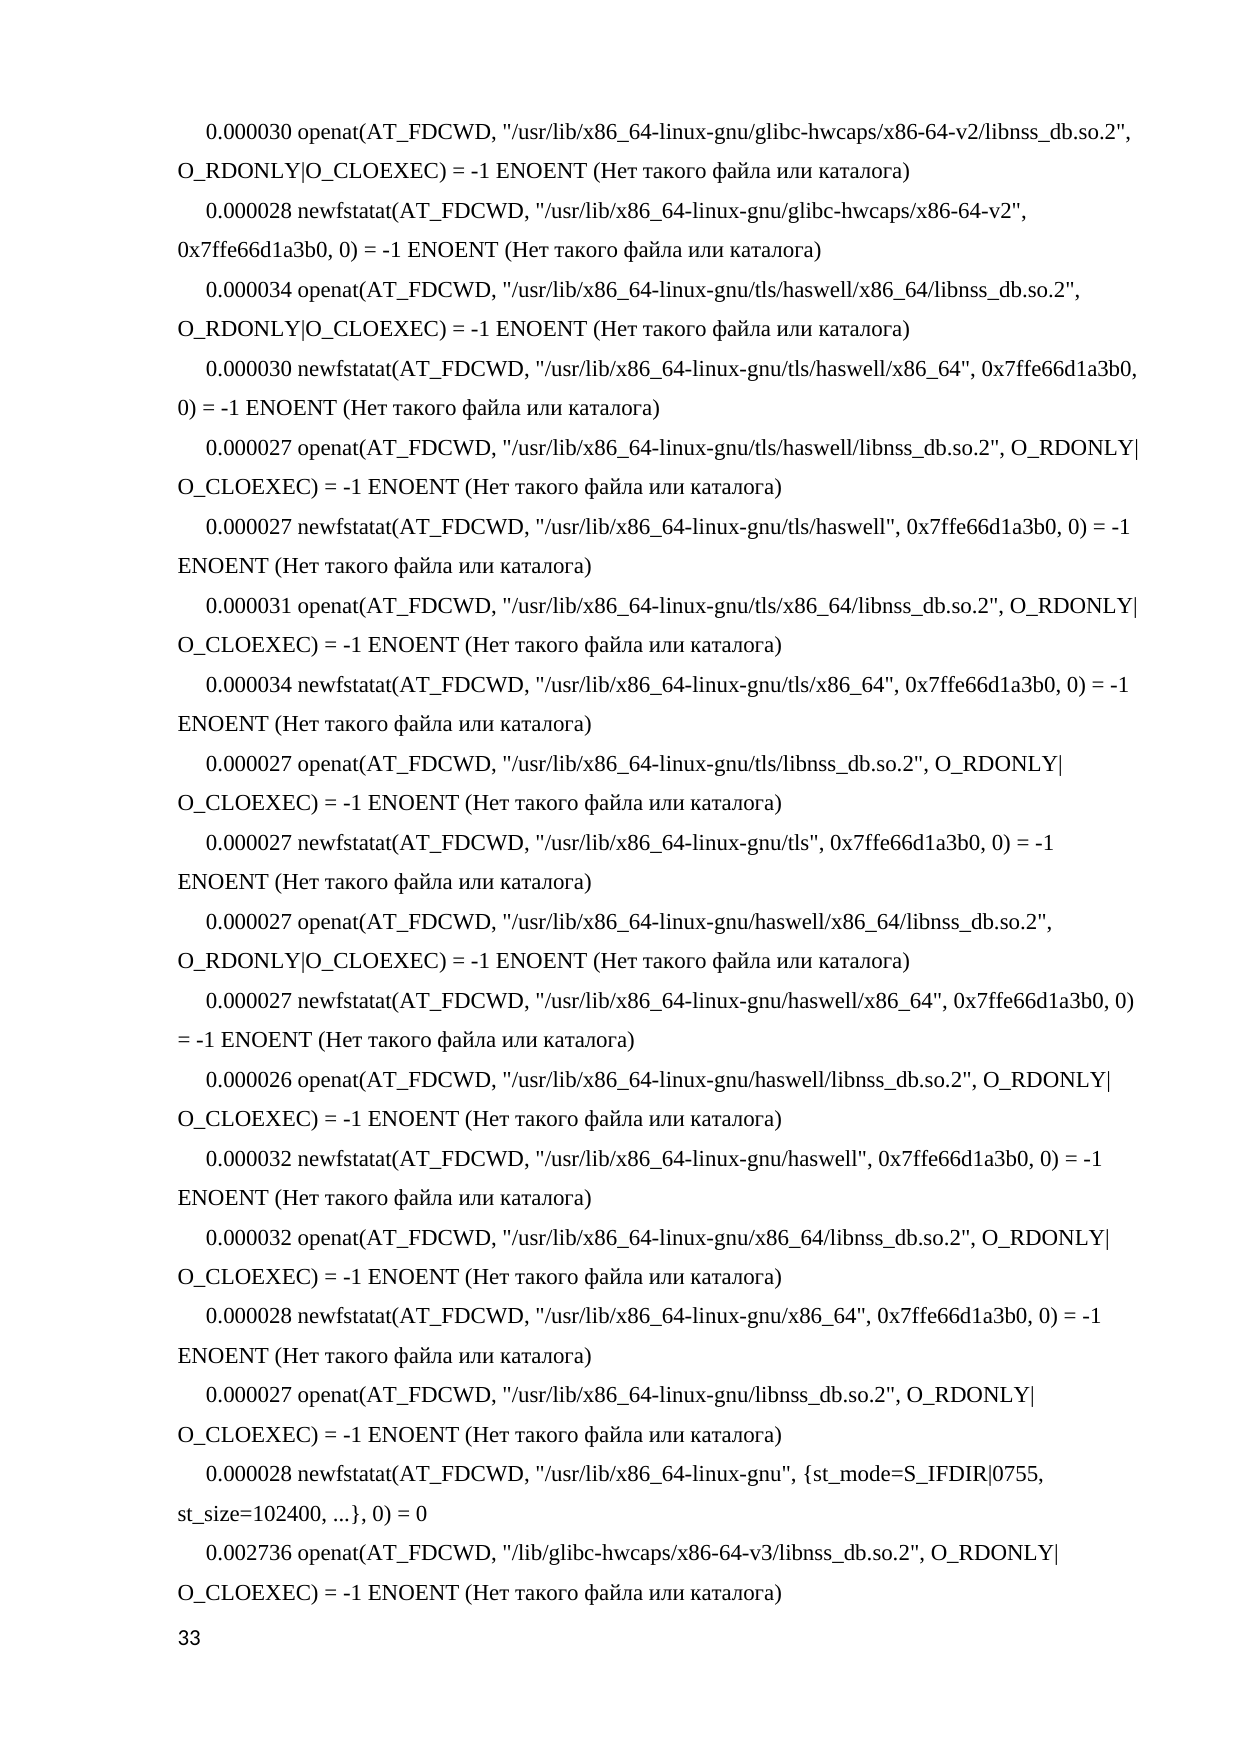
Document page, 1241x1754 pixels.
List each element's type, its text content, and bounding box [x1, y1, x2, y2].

text 0.000026 openat(AT_FDCWD, "/usr/lib/x86_64-linux-gnu/haswell/libnss_db.so.2", O_RDONLY|O_CLOEXEC) = -1 ENOENT (Нет такого файла или каталога) [177, 1066, 1152, 1131]
text 0.000027 newfstatat(AT_FDCWD, "/usr/lib/x86_64-linux-gnu/tls/haswell", 0x7ffe66d1a3b0, 0) = -1 ENOENT (Нет такого файла или каталога) [177, 513, 1152, 579]
text 0.000027 openat(AT_FDCWD, "/usr/lib/x86_64-linux-gnu/tls/libnss_db.so.2", O_RDONLY|O_CLOEXEC) = -1 ENOENT (Нет такого файла или каталога) [177, 750, 1152, 816]
text 0.000027 openat(AT_FDCWD, "/usr/lib/x86_64-linux-gnu/tls/haswell/libnss_db.so.2", O_RDONLY|O_CLOEXEC) = -1 ENOENT (Нет такого файла или каталога) [177, 434, 1152, 500]
text 0.000031 openat(AT_FDCWD, "/usr/lib/x86_64-linux-gnu/tls/x86_64/libnss_db.so.2", O_RDONLY|O_CLOEXEC) = -1 ENOENT (Нет такого файла или каталога) [177, 592, 1152, 658]
text 0.000034 newfstatat(AT_FDCWD, "/usr/lib/x86_64-linux-gnu/tls/x86_64", 0x7ffe66d1a3b0, 0) = -1 ENOENT (Нет такого файла или каталога) [177, 671, 1152, 737]
text 0.000028 newfstatat(AT_FDCWD, "/usr/lib/x86_64-linux-gnu", {st_mode=S_IFDIR|0755, st_size=102400, ...}, 0) = 0 [177, 1460, 1152, 1526]
text 0.000027 openat(AT_FDCWD, "/usr/lib/x86_64-linux-gnu/libnss_db.so.2", O_RDONLY|O_CLOEXEC) = -1 ENOENT (Нет такого файла или каталога) [177, 1381, 1152, 1447]
text 0.000032 newfstatat(AT_FDCWD, "/usr/lib/x86_64-linux-gnu/haswell", 0x7ffe66d1a3b0, 0) = -1 ENOENT (Нет такого файла или каталога) [177, 1144, 1152, 1210]
text 0.000030 openat(AT_FDCWD, "/usr/lib/x86_64-linux-gnu/glibc-hwcaps/x86-64-v2/libnss_db.so.2", O_RDONLY|O_CLOEXEC) = -1 ENOENT (Нет такого файла или каталога) [177, 118, 1152, 184]
text 0.000034 openat(AT_FDCWD, "/usr/lib/x86_64-linux-gnu/tls/haswell/x86_64/libnss_db.so.2", O_RDONLY|O_CLOEXEC) = -1 ENOENT (Нет такого файла или каталога) [177, 276, 1152, 342]
text 0.000032 openat(AT_FDCWD, "/usr/lib/x86_64-linux-gnu/x86_64/libnss_db.so.2", O_RDONLY|O_CLOEXEC) = -1 ENOENT (Нет такого файла или каталога) [177, 1223, 1152, 1289]
text 0.002736 openat(AT_FDCWD, "/lib/glibc-hwcaps/x86-64-v3/libnss_db.so.2", O_RDONLY|O_CLOEXEC) = -1 ENOENT (Нет такого файла или каталога) [177, 1539, 1152, 1605]
text 0.000028 newfstatat(AT_FDCWD, "/usr/lib/x86_64-linux-gnu/glibc-hwcaps/x86-64-v2", 0x7ffe66d1a3b0, 0) = -1 ENOENT (Нет такого файла или каталога) [177, 197, 1152, 263]
text 0.000027 openat(AT_FDCWD, "/usr/lib/x86_64-linux-gnu/haswell/x86_64/libnss_db.so.2", O_RDONLY|O_CLOEXEC) = -1 ENOENT (Нет такого файла или каталога) [177, 908, 1152, 973]
text 0.000027 newfstatat(AT_FDCWD, "/usr/lib/x86_64-linux-gnu/tls", 0x7ffe66d1a3b0, 0) = -1 ENOENT (Нет такого файла или каталога) [177, 829, 1152, 894]
text 0.000030 newfstatat(AT_FDCWD, "/usr/lib/x86_64-linux-gnu/tls/haswell/x86_64", 0x7ffe66d1a3b0, 0) = -1 ENOENT (Нет такого файла или каталога) [177, 355, 1152, 421]
text 0.000027 newfstatat(AT_FDCWD, "/usr/lib/x86_64-linux-gnu/haswell/x86_64", 0x7ffe66d1a3b0, 0) = -1 ENOENT (Нет такого файла или каталога) [177, 987, 1152, 1052]
text 0.000028 newfstatat(AT_FDCWD, "/usr/lib/x86_64-linux-gnu/x86_64", 0x7ffe66d1a3b0, 0) = -1 ENOENT (Нет такого файла или каталога) [177, 1302, 1152, 1368]
